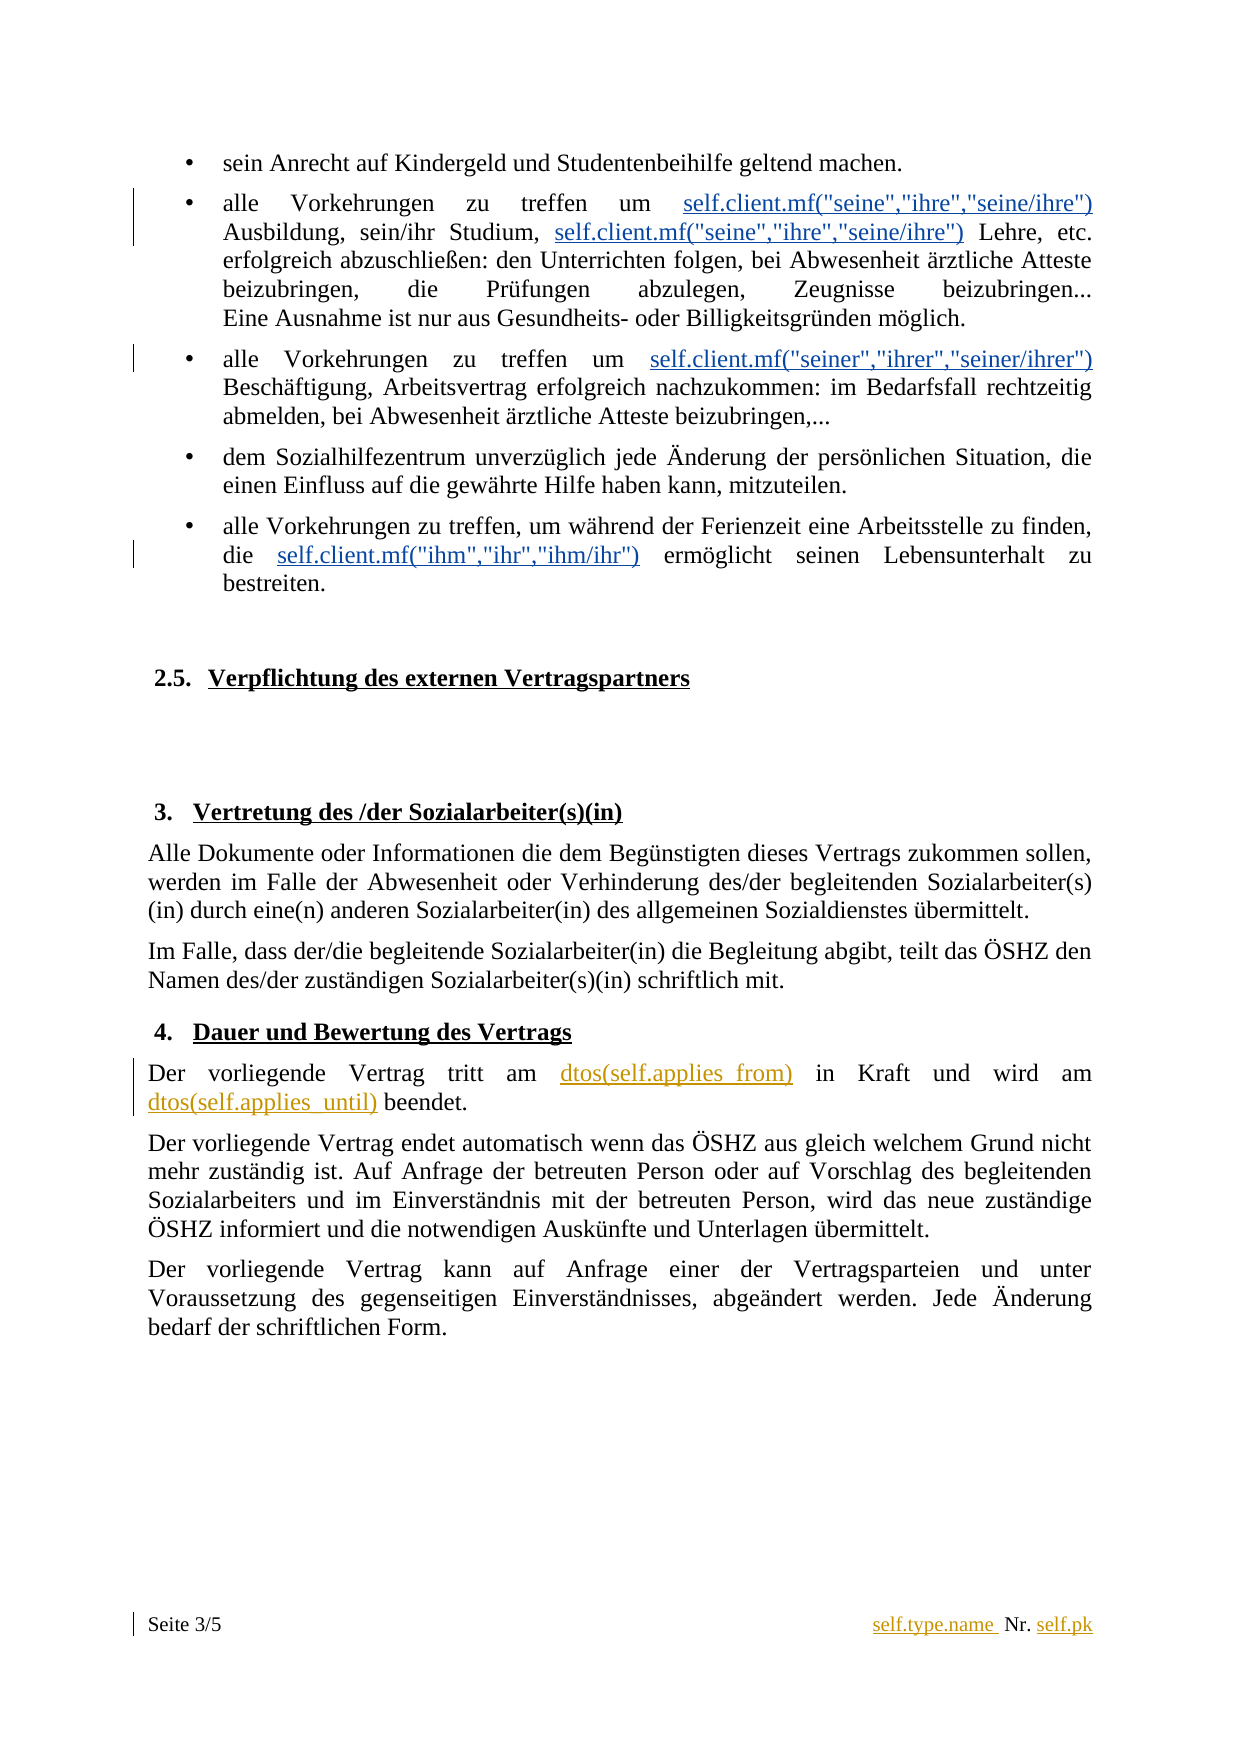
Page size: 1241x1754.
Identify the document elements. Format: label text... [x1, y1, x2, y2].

text Alle Dokumente oder Informationen die dem Begünstigten dieses Vertrags zukommen sollen, werden im Falle der Abwesenheit oder Verhinderung des/der begleitenden Sozialarbeiter(s)(in) durch eine(n) anderen Sozialarbeiter(in) des allgemeinen Sozialdienstes übermittelt. [148, 838, 1093, 924]
list alle Vorkehrungen zu treffen um self.client.mf("seiner","ihrer","seiner/ihrer") Beschäftigung, Arbeitsvertrag erfolgreich nachzukommen: im Bedarfsfall rechtzeitig abmelden, bei Abwesenheit ärztliche Atteste beizubringen,... [185, 344, 1093, 430]
list alle Vorkehrungen zu treffen um self.client.mf("seine","ihre","seine/ihre") Ausbildung, sein/ihr Studium, self.client.mf("seine","ihre","seine/ihre") Lehre, etc. erfolgreich abzuschließen: den Unterrichten folgen, bei Abwesenheit ärztliche Atteste beizubringen, die Prüfungen abzulegen, Zeugnisse beizubringen... Eine Ausnahme ist nur aus Gesundheits- oder Billigkeitsgründen möglich. [185, 188, 1093, 332]
subtitle Vertretung des /der Sozialarbeiter(s)(in) [148, 797, 1093, 826]
subtitle Verpflichtung des externen Vertragspartners [148, 663, 1093, 691]
subtitle Dauer und Bewertung des Vertrags [148, 1017, 1093, 1046]
text Der vorliegende Vertrag tritt am dtos(self.applies_from) in Kraft und wird am dtos(self.applies_until) beendet. [148, 1058, 1093, 1116]
text Der vorliegende Vertrag kann auf Anfrage einer der Vertragsparteien und unter Voraussetzung des gegenseitigen Einverständnisses, abgeändert werden. Jede Änderung bedarf der schriftlichen Form. [148, 1254, 1093, 1341]
list dem Sozialhilfezentrum unverzüglich jede Änderung der persönlichen Situation, die einen Einfluss auf die gewährte Hilfe haben kann, mitzuteilen. [185, 442, 1093, 499]
text Im Falle, dass der/die begleitende Sozialarbeiter(in) die Begleitung abgibt, teilt das ÖSHZ den Namen des/der zuständigen Sozialarbeiter(s)(in) schriftlich mit. [148, 936, 1093, 993]
list sein Anrecht auf Kindergeld und Studentenbeihilfe geltend machen. [185, 148, 1093, 176]
text Der vorliegende Vertrag endet automatisch wenn das ÖSHZ aus gleich welchem Grund nicht mehr zuständig ist. Auf Anfrage der betreuten Person oder auf Vorschlag des begleitenden Sozialarbeiters und im Einverständnis mit der betreuten Person, wird das neue zuständige ÖSHZ informiert und die notwendigen Auskünfte und Unterlagen übermittelt. [148, 1128, 1093, 1243]
list alle Vorkehrungen zu treffen, um während der Ferienzeit eine Arbeitsstelle zu finden, die self.client.mf("ihm","ihr","ihm/ihr") ermöglicht seinen Lebensunterhalt zu bestreiten. [185, 511, 1093, 597]
